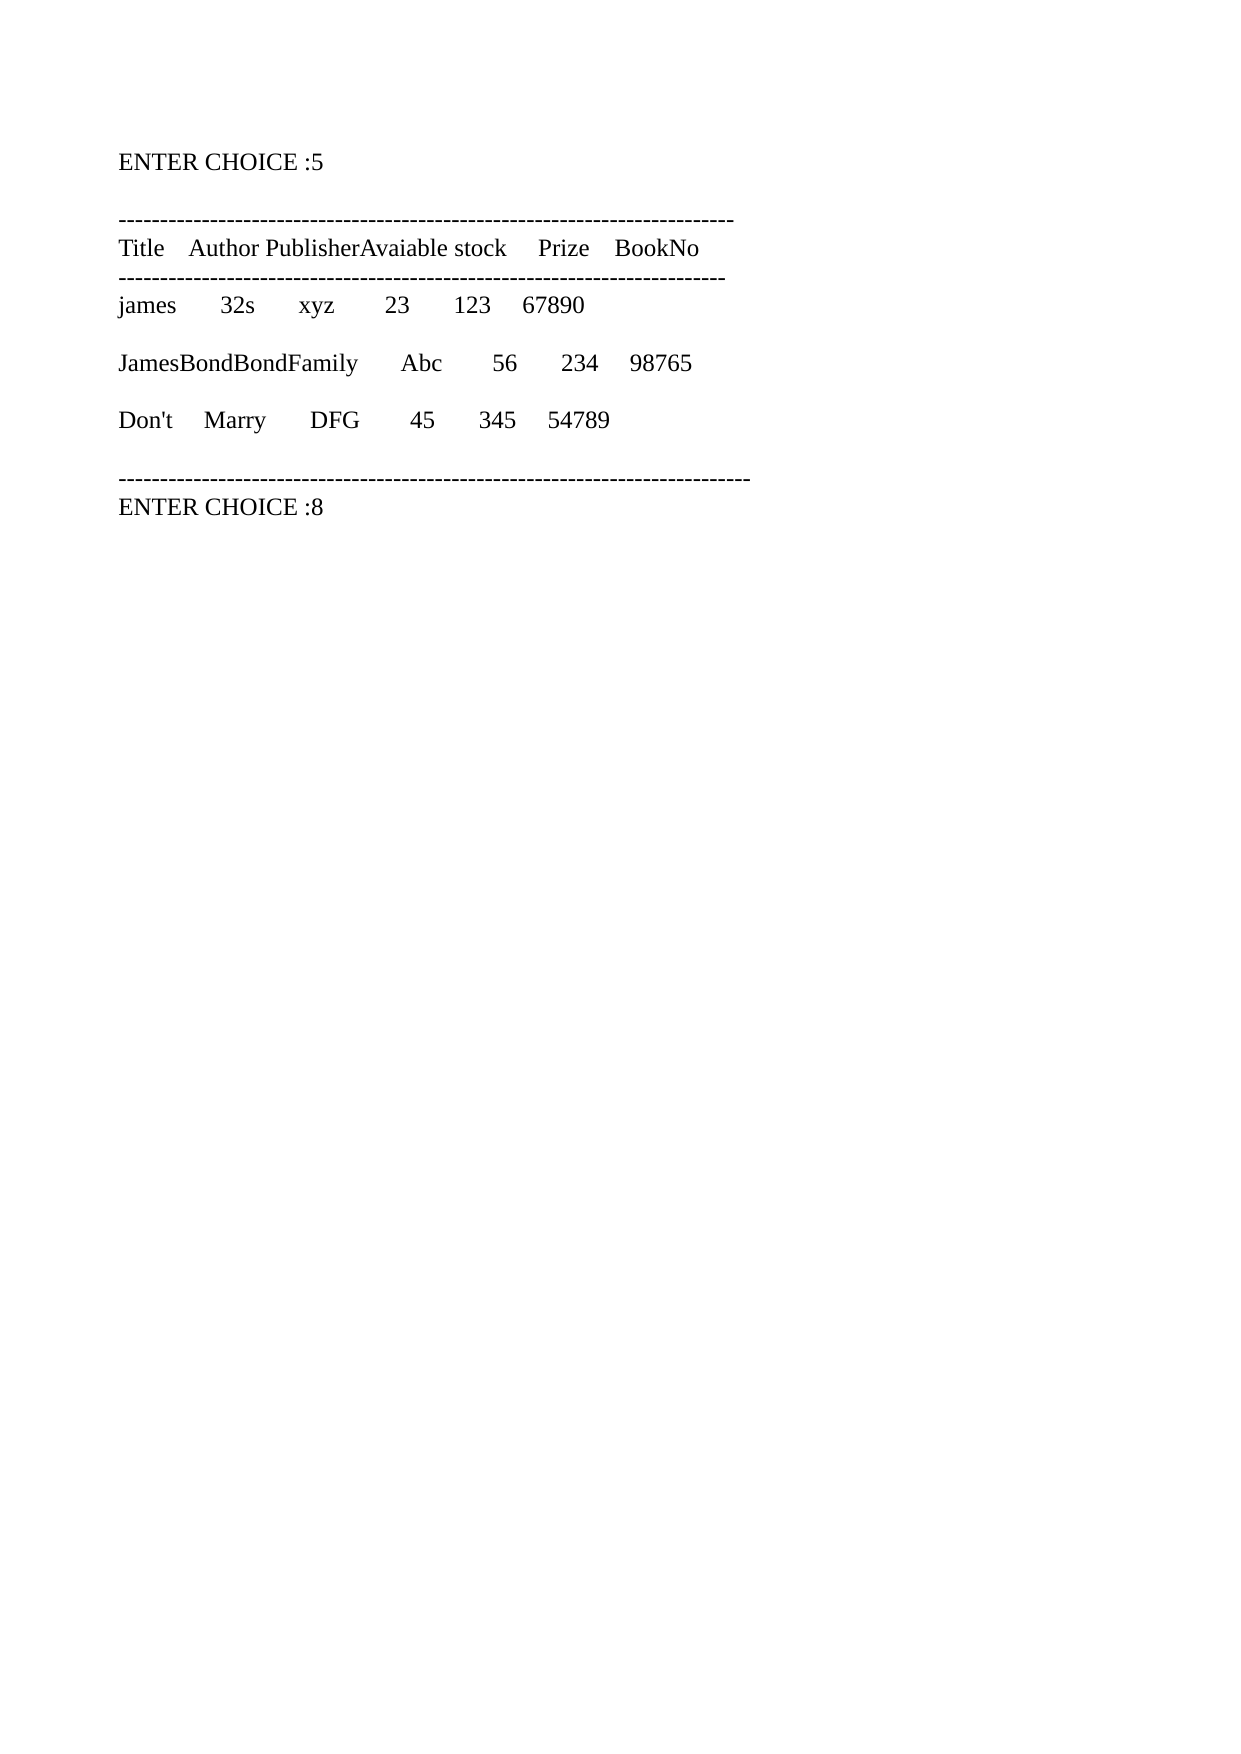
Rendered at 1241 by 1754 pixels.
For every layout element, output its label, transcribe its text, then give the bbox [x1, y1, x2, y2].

text james 32s xyz 23 123 67890 [118, 291, 1122, 319]
text Title Author PublisherAvaiable stock Prize BookNo [118, 233, 1122, 262]
text ---------------------------------------------------------------------------- [118, 463, 1122, 492]
text ENTER CHOICE :8 [118, 492, 1122, 521]
text ------------------------------------------------------------------------- [118, 262, 1122, 291]
text ENTER CHOICE :5 [118, 147, 1122, 176]
text -------------------------------------------------------------------------- [118, 204, 1122, 233]
text Don't Marry DFG 45 345 54789 [118, 406, 1122, 434]
text JamesBondBondFamily Abc 56 234 98765 [118, 348, 1122, 377]
